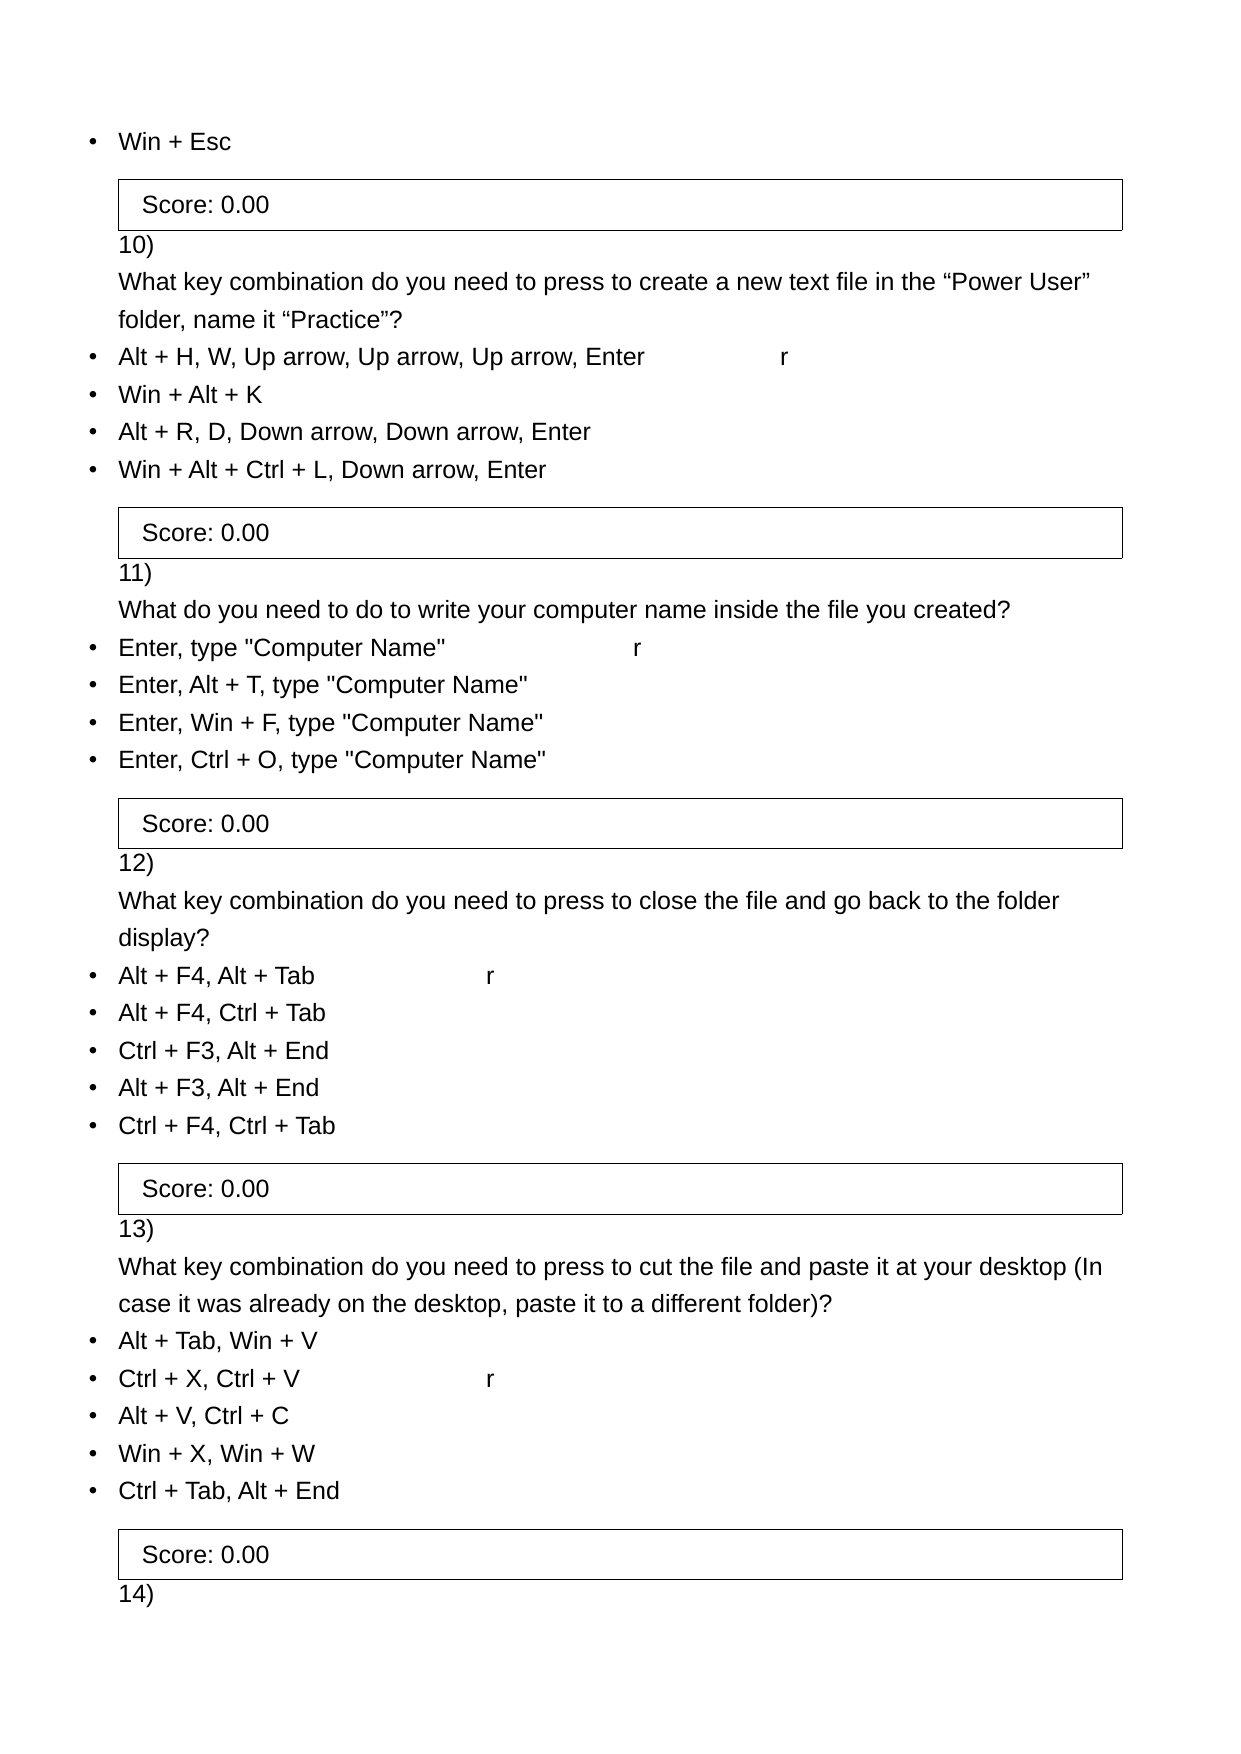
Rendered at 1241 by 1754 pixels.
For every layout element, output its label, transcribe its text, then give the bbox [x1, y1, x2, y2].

text 10) [118, 231, 1114, 259]
list Enter, Win + F, type "Computer Name" [118, 699, 1122, 737]
list Enter, Alt + T, type "Computer Name" [118, 662, 1122, 699]
list Win + X, Win + W [118, 1430, 1122, 1468]
list Ctrl + Tab, Alt + End [118, 1468, 1122, 1505]
list Alt + Tab, Win + V [118, 1318, 1122, 1355]
list Alt + R, D, Down arrow, Down arrow, Enter [118, 409, 1122, 446]
text 14) [118, 1580, 1114, 1608]
text What do you need to do to write your computer name inside the file you created? [118, 587, 1122, 624]
list Alt + H, W, Up arrow, Up arrow, Up arrow, Enter r [118, 334, 1122, 371]
list Alt + F3, Alt + End [118, 1065, 1122, 1102]
list Alt + V, Ctrl + C [118, 1393, 1122, 1430]
list Alt + F4, Ctrl + Tab [118, 990, 1122, 1027]
list Win + Alt + Ctrl + L, Down arrow, Enter [118, 446, 1122, 484]
text What key combination do you need to press to create a new text file in the “Power User” folder, name it “Practice”? [118, 259, 1122, 334]
text Score: 0.00 [119, 180, 1122, 230]
list Enter, type "Computer Name" r [118, 624, 1122, 662]
text Score: 0.00 [119, 508, 1122, 558]
list Ctrl + F4, Ctrl + Tab [118, 1102, 1122, 1140]
list Ctrl + F3, Alt + End [118, 1027, 1122, 1065]
text 11) [118, 559, 1114, 587]
list Win + Esc [118, 118, 1122, 156]
list Ctrl + X, Ctrl + V r [118, 1355, 1122, 1393]
text 12) [118, 849, 1114, 877]
list Enter, Ctrl + O, type "Computer Name" [118, 737, 1122, 774]
text Score: 0.00 [119, 1530, 1122, 1579]
text What key combination do you need to press to close the file and go back to the folder display? [118, 877, 1122, 952]
text Score: 0.00 [119, 799, 1122, 848]
list Win + Alt + K [118, 371, 1122, 409]
text 13) [118, 1215, 1114, 1243]
text What key combination do you need to press to cut the file and paste it at your desktop (In case it was already on the desktop, paste it to a different folder)? [118, 1243, 1122, 1318]
list Alt + F4, Alt + Tab r [118, 952, 1122, 990]
text Score: 0.00 [119, 1164, 1122, 1214]
